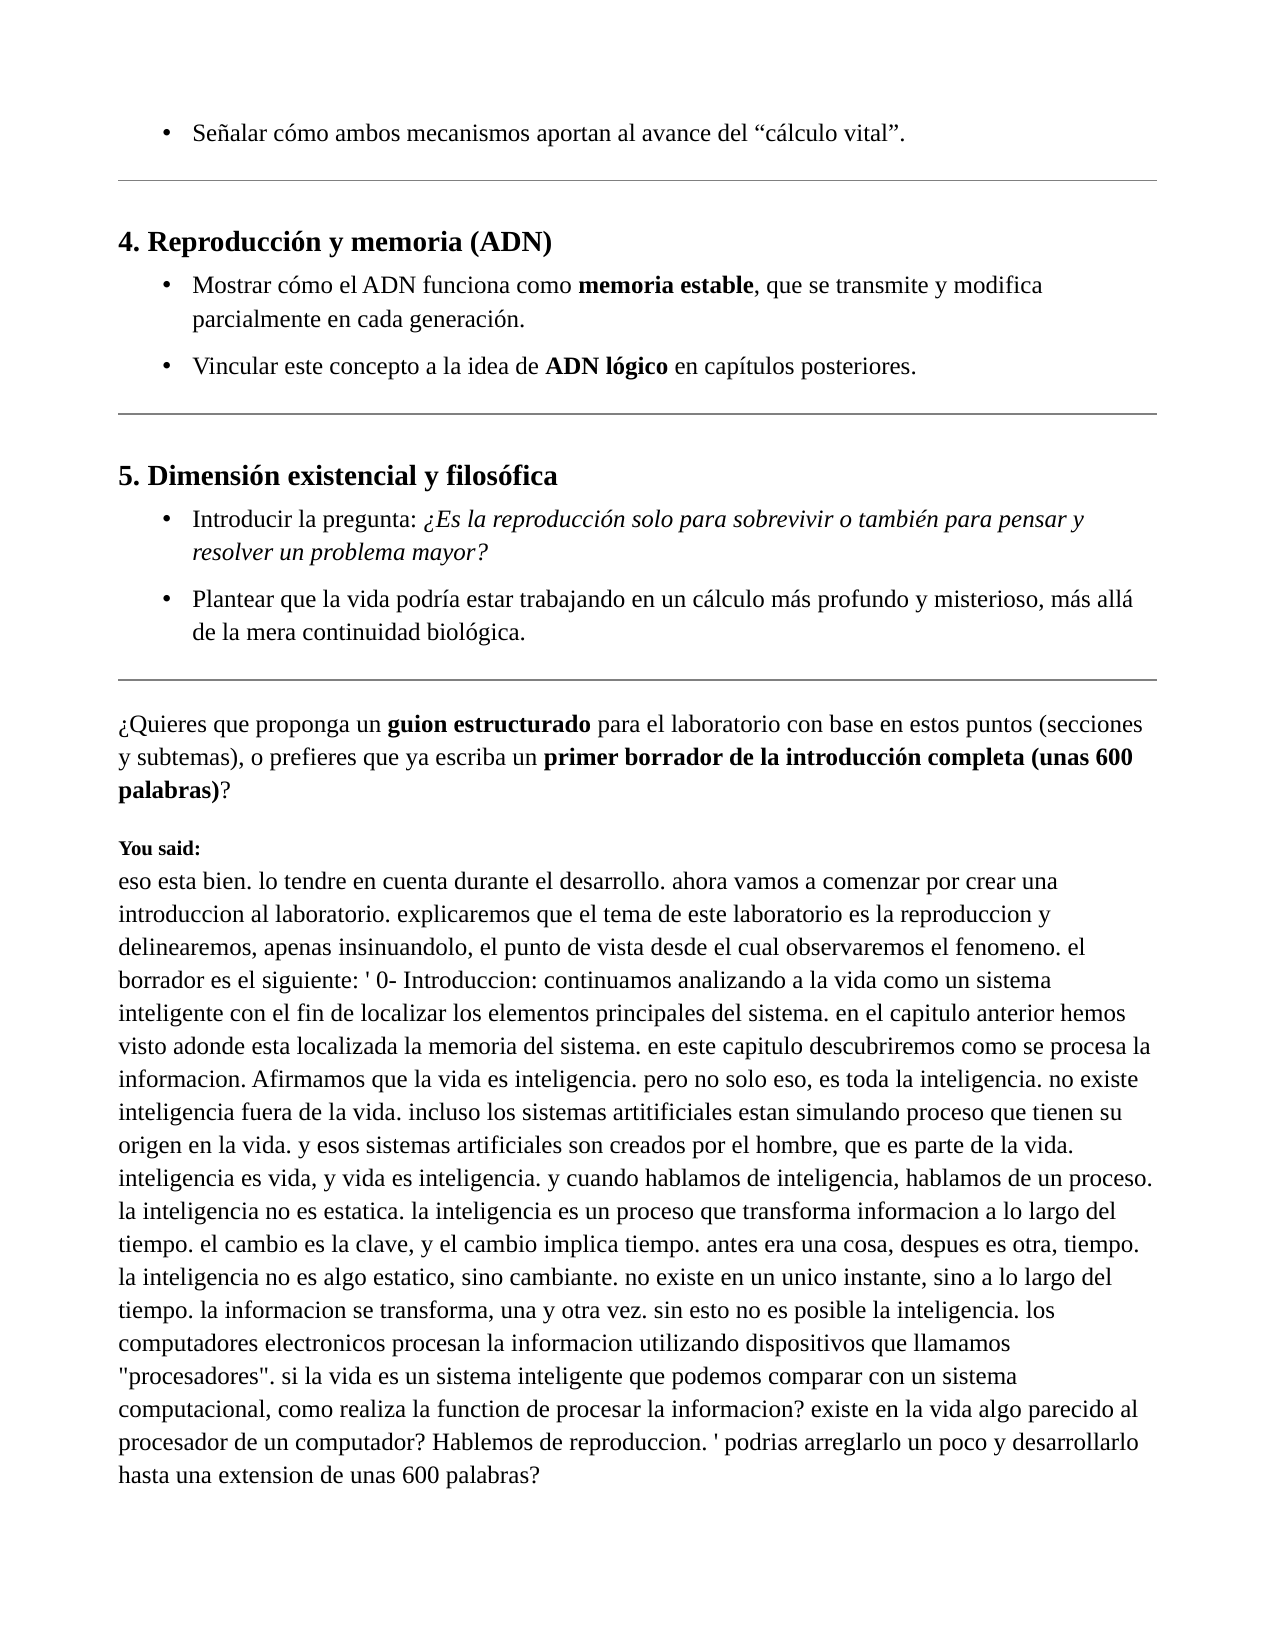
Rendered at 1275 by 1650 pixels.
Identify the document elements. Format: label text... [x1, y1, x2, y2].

list Plantear que la vida podría estar trabajando en un cálculo más profundo y misterioso, más allá de la mera continuidad biológica. [162, 584, 1157, 646]
subtitle 4. Reproducción y memoria (ADN) [118, 224, 1157, 258]
text eso esta bien. lo tendre en cuenta durante el desarrollo. ahora vamos a comenzar por crear una introduccion al laboratorio. explicaremos que el tema de este laboratorio es la reproduccion y delinearemos, apenas insinuandolo, el punto de vista desde el cual observaremos el fenomeno. el borrador es el siguiente: ' 0- Introduccion: continuamos analizando a la vida como un sistema inteligente con el fin de localizar los elementos principales del sistema. en el capitulo anterior hemos visto adonde esta localizada la memoria del sistema. en este capitulo descubriremos como se procesa la informacion. Afirmamos que la vida es inteligencia. pero no solo eso, es toda la inteligencia. no existe inteligencia fuera de la vida. incluso los sistemas artitificiales estan simulando proceso que tienen su origen en la vida. y esos sistemas artificiales son creados por el hombre, que es parte de la vida. inteligencia es vida, y vida es inteligencia. y cuando hablamos de inteligencia, hablamos de un proceso. la inteligencia no es estatica. la inteligencia es un proceso que transforma informacion a lo largo del tiempo. el cambio es la clave, y el cambio implica tiempo. antes era una cosa, despues es otra, tiempo. la inteligencia no es algo estatico, sino cambiante. no existe en un unico instante, sino a lo largo del tiempo. la informacion se transforma, una y otra vez. sin esto no es posible la inteligencia. los computadores electronicos procesan la informacion utilizando dispositivos que llamamos "procesadores". si la vida es un sistema inteligente que podemos comparar con un sistema computacional, como realiza la function de procesar la informacion? existe en la vida algo parecido al procesador de un computador? Hablemos de reproduccion. ' podrias arreglarlo un poco y desarrollarlo hasta una extension de unas 600 palabras? [118, 866, 1157, 1489]
subtitle 5. Dimensión existencial y filosófica [118, 458, 1157, 491]
text ¿Quieres que proponga un guion estructurado para el laboratorio con base en estos puntos (secciones y subtemas), o prefieres que ya escriba un primer borrador de la introducción completa (unas 600 palabras)? [118, 709, 1157, 804]
subtitle You said: [118, 835, 1157, 859]
list Vincular este concepto a la idea de ADN lógico en capítulos posteriores. [162, 351, 1157, 380]
list Mostrar cómo el ADN funciona como memoria estable, que se transmite y modifica parcialmente en cada generación. [162, 271, 1157, 332]
list Señalar cómo ambos mecanismos aportan al avance del “cálculo vital”. [162, 118, 1157, 147]
list Introducir la pregunta: ¿Es la reproducción solo para sobrevivir o también para pensar y resolver un problema mayor? [162, 504, 1157, 566]
